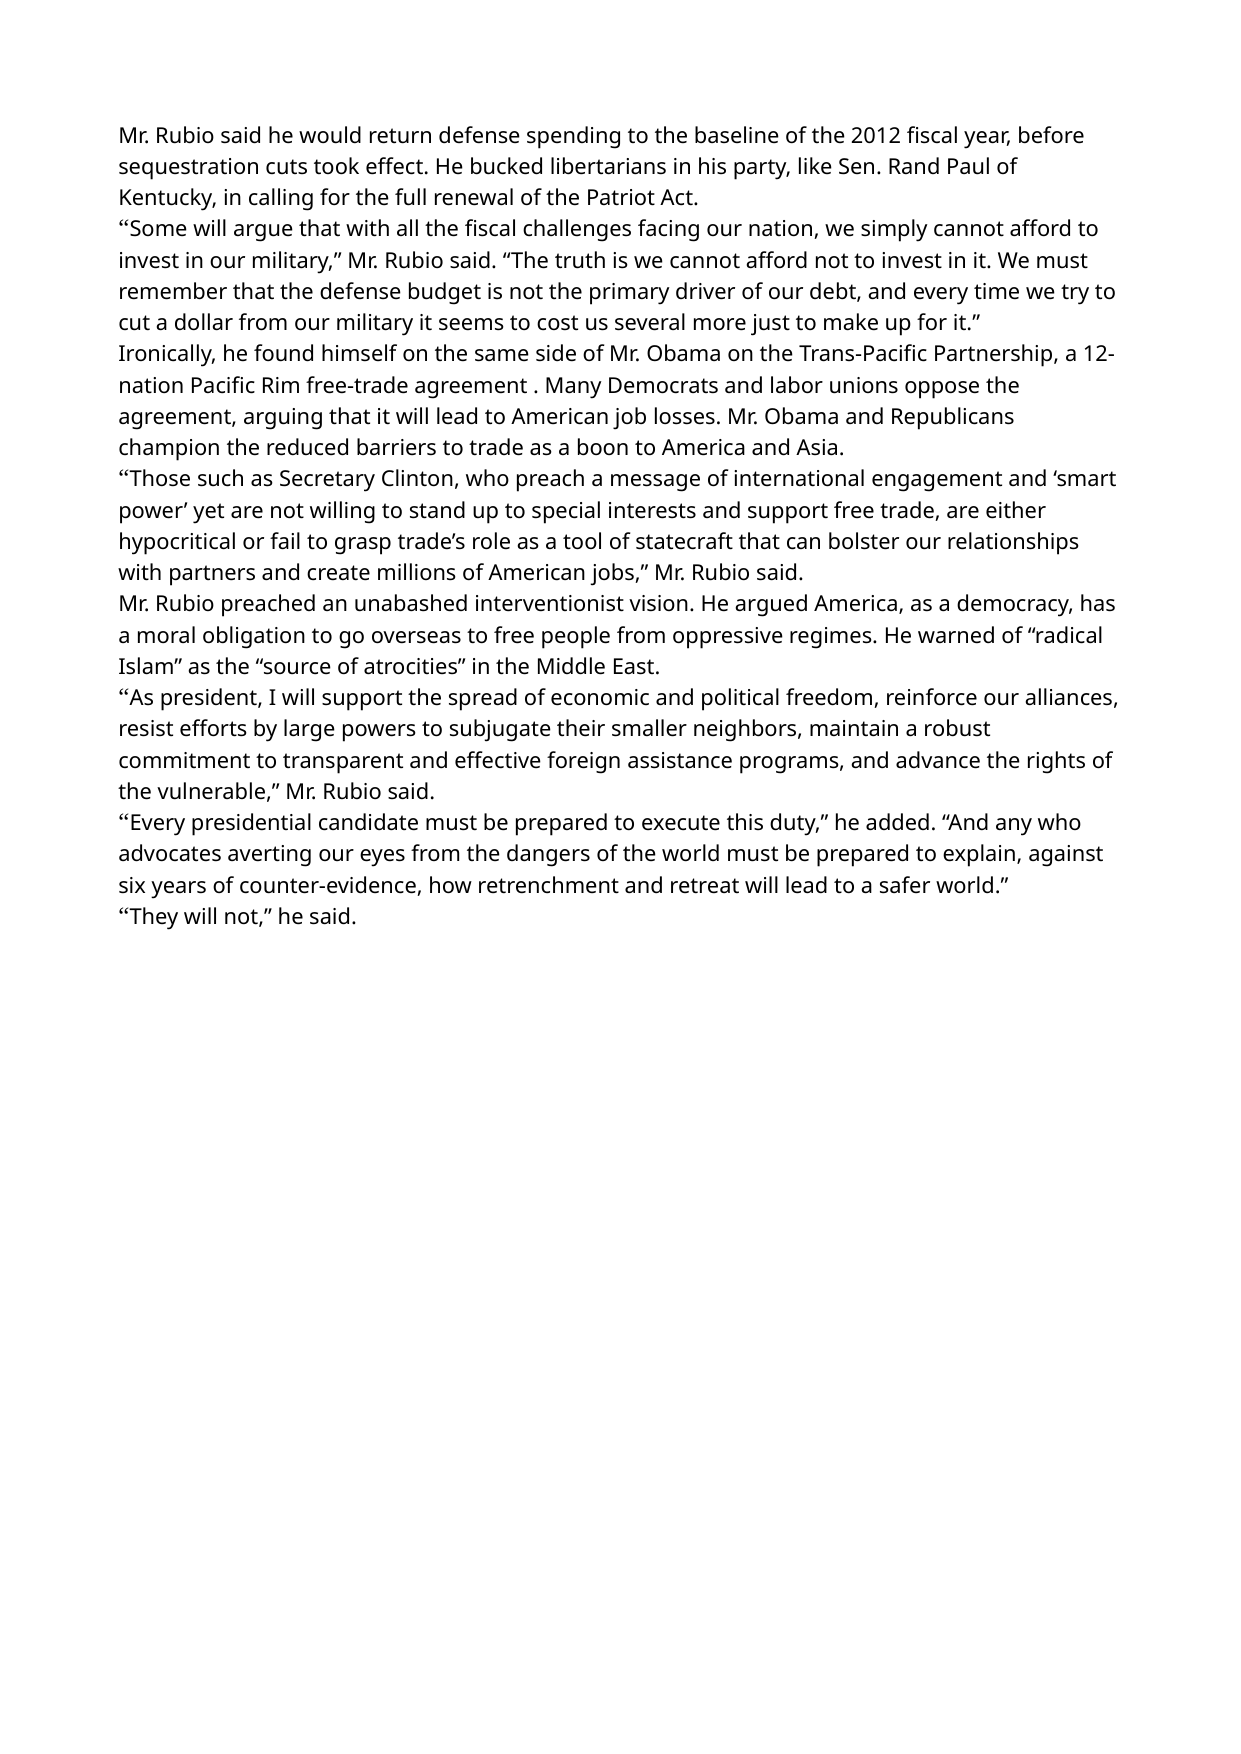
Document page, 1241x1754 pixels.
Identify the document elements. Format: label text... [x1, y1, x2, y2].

text Ironically, he found himself on the same side of Mr. Obama on the Trans-Pacific Partnership, a 12-nation Pacific Rim free-trade agreement . Many Democrats and labor unions oppose the agreement, arguing that it will lead to American job losses. Mr. Obama and Republicans champion the reduced barriers to trade as a boon to America and Asia. [118, 337, 1122, 462]
text “Those such as Secretary Clinton, who preach a message of international engagement and ‘smart power’ yet are not willing to stand up to special interests and support free trade, are either hypocritical or fail to grasp trade’s role as a tool of statecraft that can bolster our relationships with partners and create millions of American jobs,” Mr. Rubio said. [118, 462, 1122, 587]
text “As president, I will support the spread of economic and political freedom, reinforce our alliances, resist efforts by large powers to subjugate their smaller neighbors, maintain a robust commitment to transparent and effective foreign assistance programs, and advance the rights of the vulnerable,” Mr. Rubio said. [118, 681, 1122, 806]
text “Some will argue that with all the fiscal challenges facing our nation, we simply cannot afford to invest in our military,” Mr. Rubio said. “The truth is we cannot afford not to invest in it. We must remember that the defense budget is not the primary driver of our debt, and every time we try to cut a dollar from our military it seems to cost us several more just to make up for it.” [118, 212, 1122, 337]
text “They will not,” he said. [118, 899, 1122, 931]
text Mr. Rubio said he would return defense spending to the baseline of the 2012 fiscal year, before sequestration cuts took effect. He bucked libertarians in his party, like Sen. Rand Paul of Kentucky, in calling for the full renewal of the Patriot Act. [118, 118, 1122, 212]
text Mr. Rubio preached an unabashed interventionist vision. He argued America, as a democracy, has a moral obligation to go overseas to free people from oppressive regimes. He warned of “radical Islam” as the “source of atrocities” in the Middle East. [118, 587, 1122, 681]
text “Every presidential candidate must be prepared to execute this duty,” he added. “And any who advocates averting our eyes from the dangers of the world must be prepared to explain, against six years of counter-evidence, how retrenchment and retreat will lead to a safer world.” [118, 806, 1122, 899]
